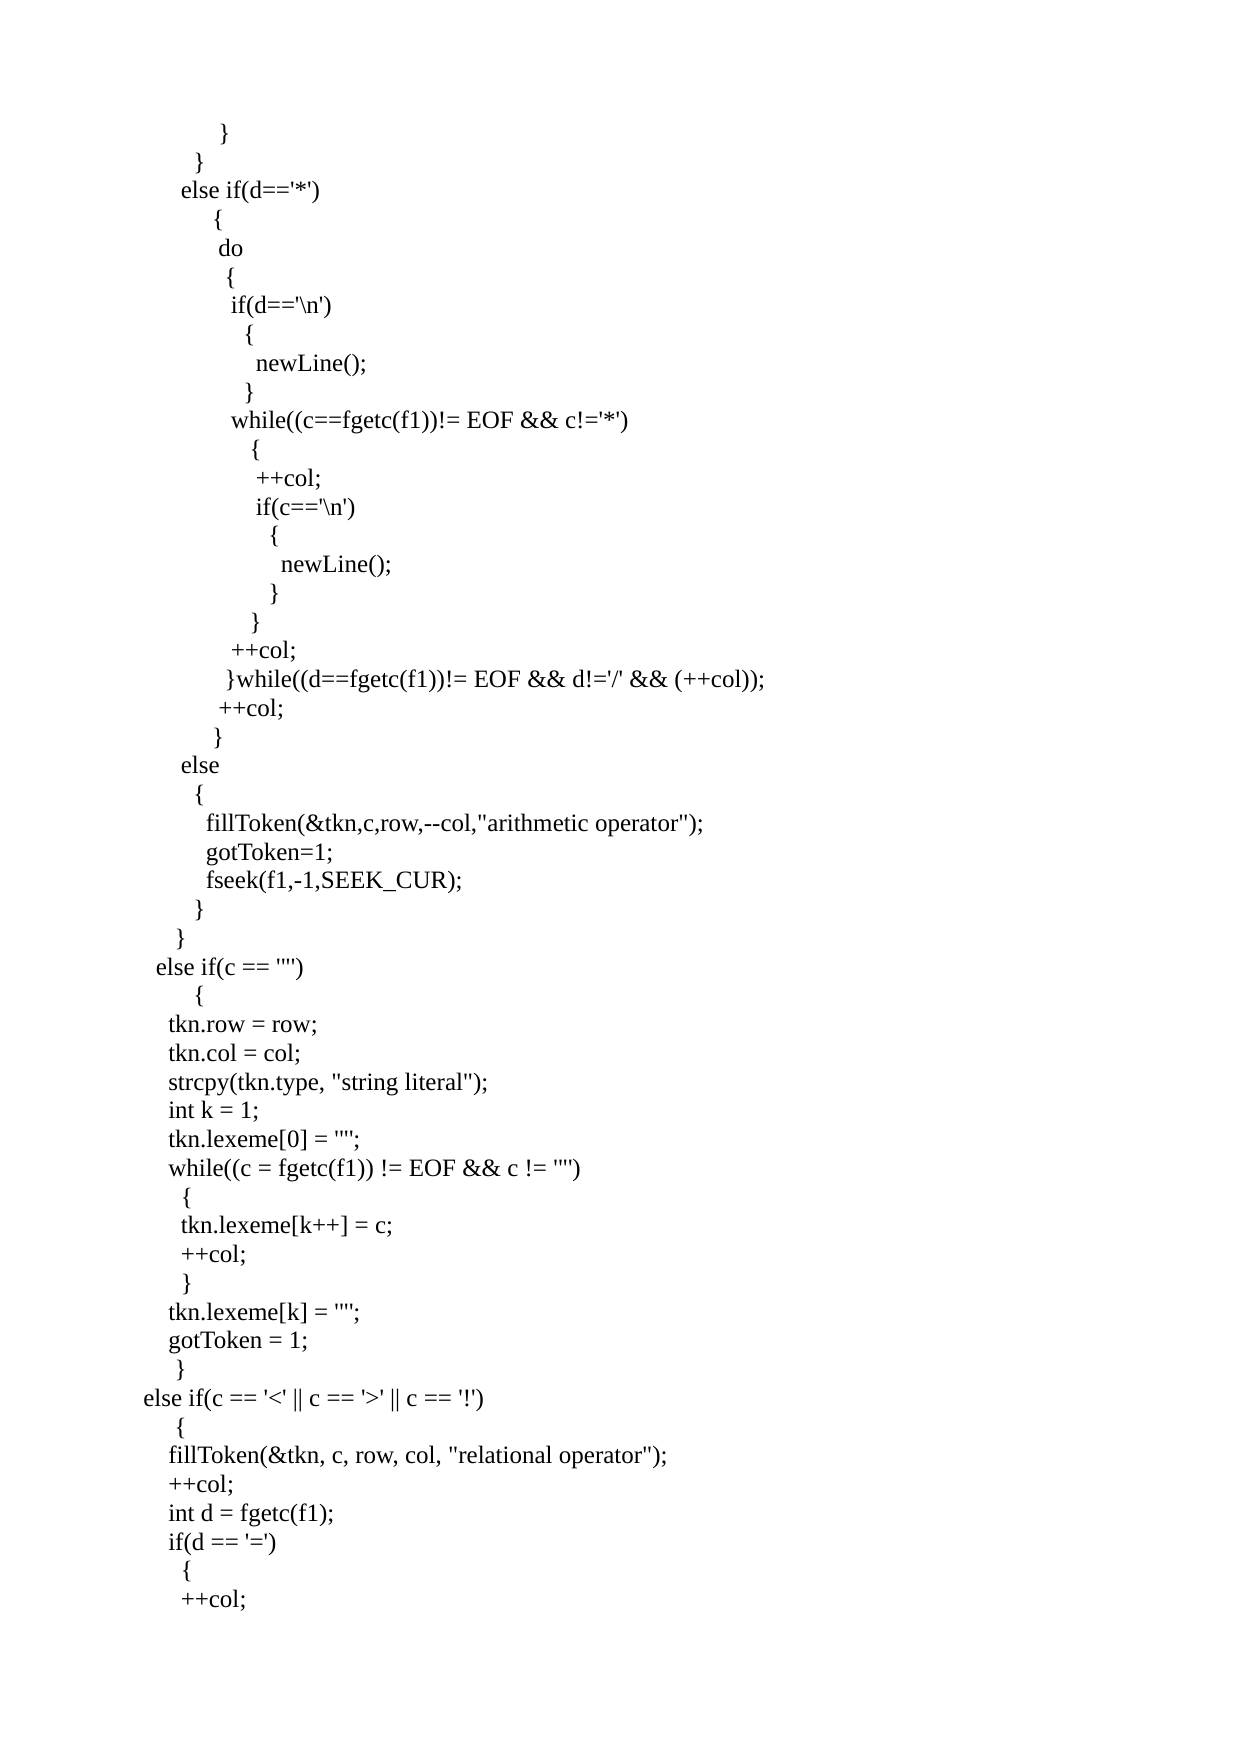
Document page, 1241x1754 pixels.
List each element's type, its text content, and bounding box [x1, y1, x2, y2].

text { [118, 779, 1122, 808]
text } [118, 118, 1122, 147]
text ++col; [118, 1239, 1122, 1268]
text do [118, 233, 1122, 262]
text } [118, 147, 1122, 176]
text strcpy(tkn.type, "string literal"); [118, 1067, 1122, 1096]
text { [118, 521, 1122, 549]
text while((c = fgetc(f1)) != EOF && c != '"') [118, 1153, 1122, 1182]
text tkn.lexeme[k] = '"'; [118, 1297, 1122, 1326]
text fillToken(&tkn, c, row, col, "relational operator"); [118, 1441, 1122, 1469]
text } [118, 1354, 1122, 1383]
text { [118, 1556, 1122, 1584]
text fillToken(&tkn,c,row,--col,"arithmetic operator"); [118, 808, 1122, 837]
text } [118, 923, 1122, 952]
text tkn.col = col; [118, 1038, 1122, 1067]
text if(d=='\n') [118, 291, 1122, 319]
text newLine(); [118, 549, 1122, 578]
text int k = 1; [118, 1096, 1122, 1124]
text tkn.row = row; [118, 1009, 1122, 1038]
text ++col; [118, 636, 1122, 664]
text } [118, 1268, 1122, 1297]
text } [118, 578, 1122, 607]
text } [118, 377, 1122, 406]
text ++col; [118, 693, 1122, 722]
text { [118, 1412, 1122, 1441]
text if(d == '=') [118, 1527, 1122, 1556]
text } [118, 894, 1122, 923]
text newLine(); [118, 348, 1122, 377]
text } [118, 607, 1122, 636]
text while((c==fgetc(f1))!= EOF && c!='*') [118, 406, 1122, 434]
text gotToken=1; [118, 837, 1122, 866]
text gotToken = 1; [118, 1326, 1122, 1354]
text else if(c == '"') [118, 952, 1122, 981]
text tkn.lexeme[k++] = c; [118, 1211, 1122, 1239]
text fseek(f1,-1,SEEK_CUR); [118, 866, 1122, 894]
text { [118, 262, 1122, 291]
text { [118, 319, 1122, 348]
text tkn.lexeme[0] = '"'; [118, 1124, 1122, 1153]
text }while((d==fgetc(f1))!= EOF && d!='/' && (++col)); [118, 664, 1122, 693]
text { [118, 204, 1122, 233]
text else if(c == '<' || c == '>' || c == '!') [118, 1383, 1122, 1412]
text else [118, 751, 1122, 779]
text { [118, 981, 1122, 1009]
text ++col; [118, 463, 1122, 492]
text { [118, 434, 1122, 463]
text { [118, 1182, 1122, 1211]
text ++col; [118, 1469, 1122, 1498]
text int d = fgetc(f1); [118, 1498, 1122, 1527]
text else if(d=='*') [118, 176, 1122, 204]
text } [118, 722, 1122, 751]
text if(c=='\n') [118, 492, 1122, 521]
text ++col; [118, 1584, 1122, 1613]
